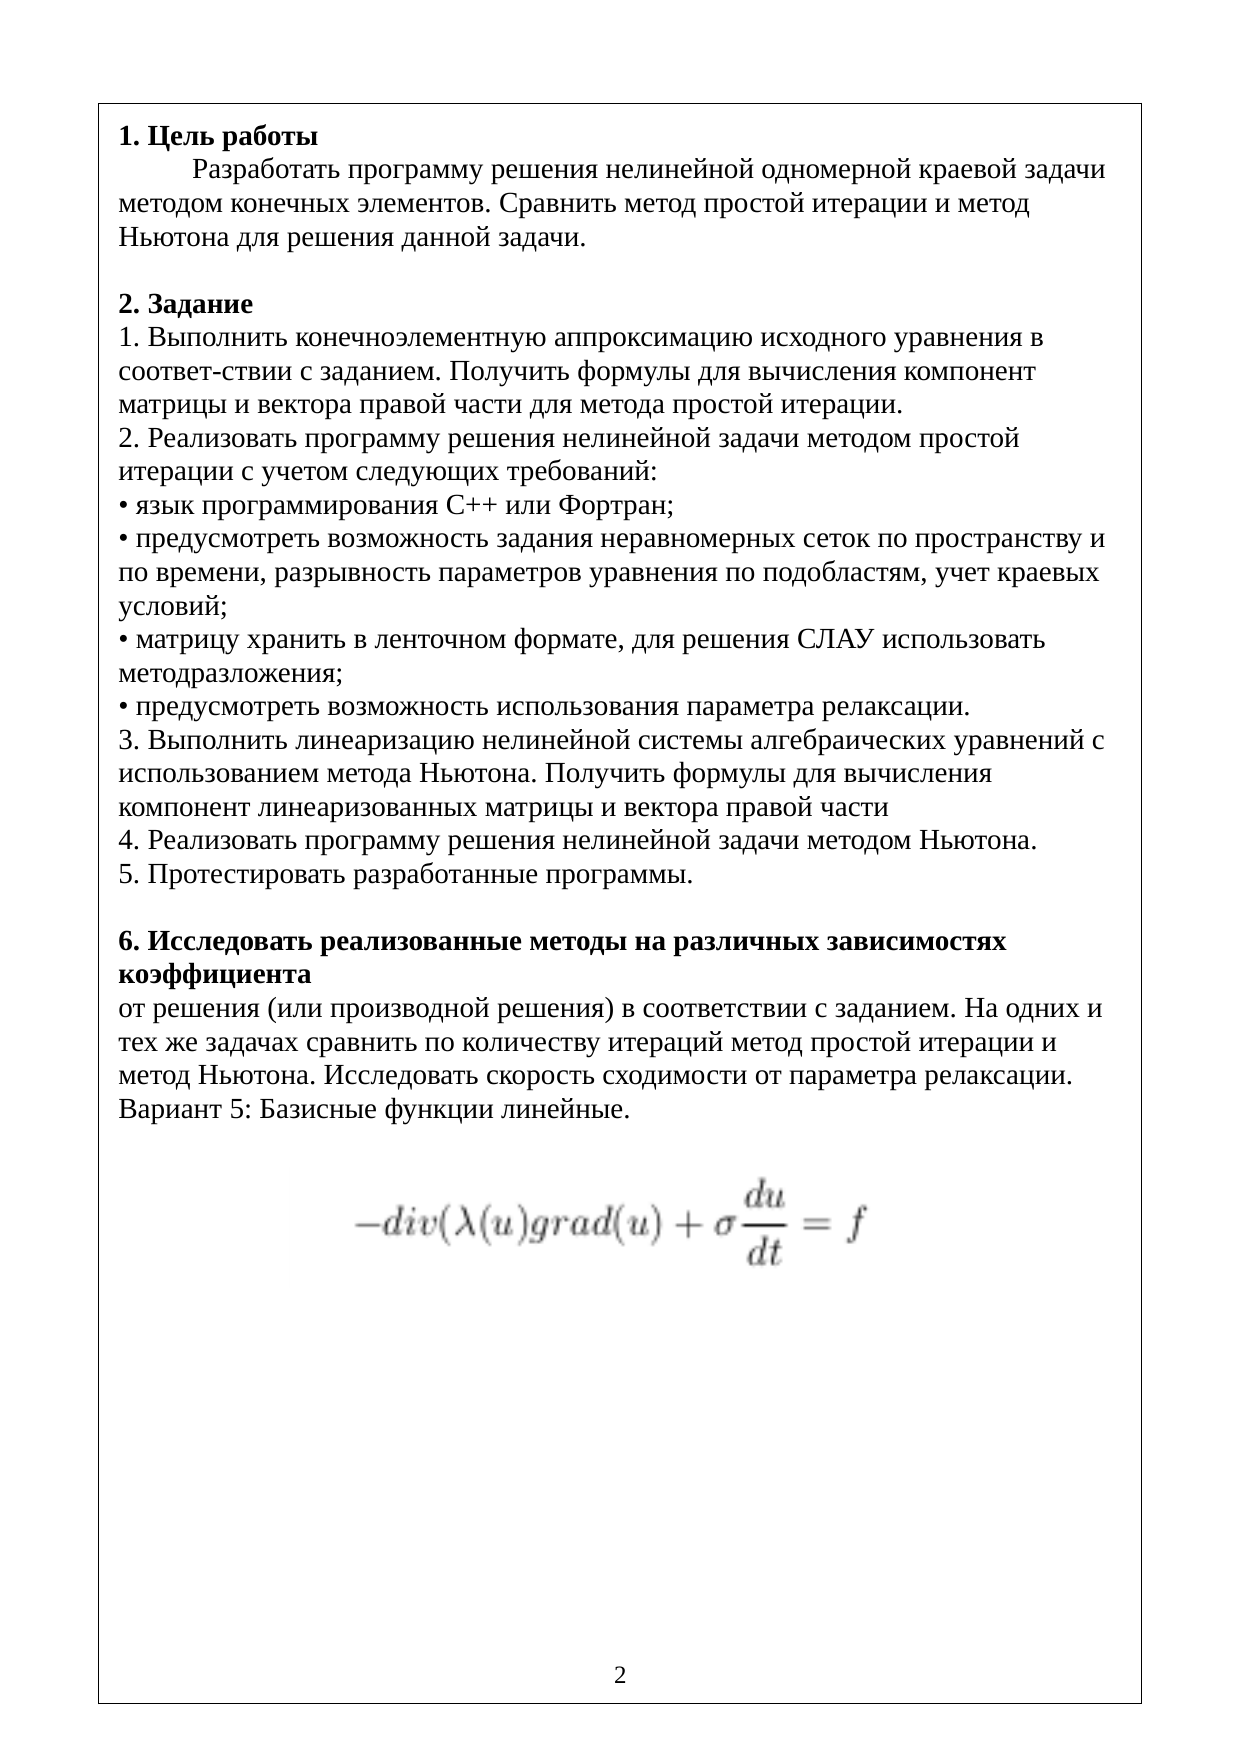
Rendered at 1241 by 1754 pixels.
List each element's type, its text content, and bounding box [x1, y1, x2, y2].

text 2. Задание [118, 286, 1122, 319]
text • предусмотреть возможность использования параметра релаксации. [118, 688, 1122, 722]
text Разработать программу решения нелинейной одномерной краевой задачи методом конечных элементов. Сравнить метод простой итерации и метод Ньютона для решения данной задачи. [118, 152, 1122, 252]
text от решения (или производной решения) в соответствии с заданием. На одних и тех же задачах сравнить по количеству итераций метод простой итерации и метод Ньютона. Исследовать скорость сходимости от параметра релаксации. [118, 990, 1122, 1091]
text • язык программирования С++ или Фортран; [118, 487, 1122, 521]
text 5. Протестировать разработанные программы. [118, 856, 1122, 889]
text Вариант 5: Базисные функции линейные. [118, 1091, 1122, 1124]
text 1. Выполнить конечноэлементную аппроксимацию исходного уравнения в соответ-ствии с заданием. Получить формулы для вычисления компонент матрицы и вектора правой части для метода простой итерации. [118, 319, 1122, 420]
text 4. Реализовать программу решения нелинейной задачи методом Ньютона. [118, 822, 1122, 856]
text 1. Цель работы [118, 118, 1122, 152]
text • предусмотреть возможность задания неравномерных сеток по пространству и по времени, разрывность параметров уравнения по подобластям, учет краевых условий; [118, 521, 1122, 621]
text 3. Выполнить линеаризацию нелинейной системы алгебраических уравнений с использованием метода Ньютона. Получить формулы для вычисления компонент линеаризованных матрицы и вектора правой части [118, 722, 1122, 822]
text • матрицу хранить в ленточном формате, для решения СЛАУ использовать методразложения; [118, 621, 1122, 688]
picture [288, 1167, 938, 1288]
text 2. Реализовать программу решения нелинейной задачи методом простой итерации с учетом следующих требований: [118, 420, 1122, 487]
text 6. Исследовать реализованные методы на различных зависимостях коэффициента [118, 923, 1122, 990]
